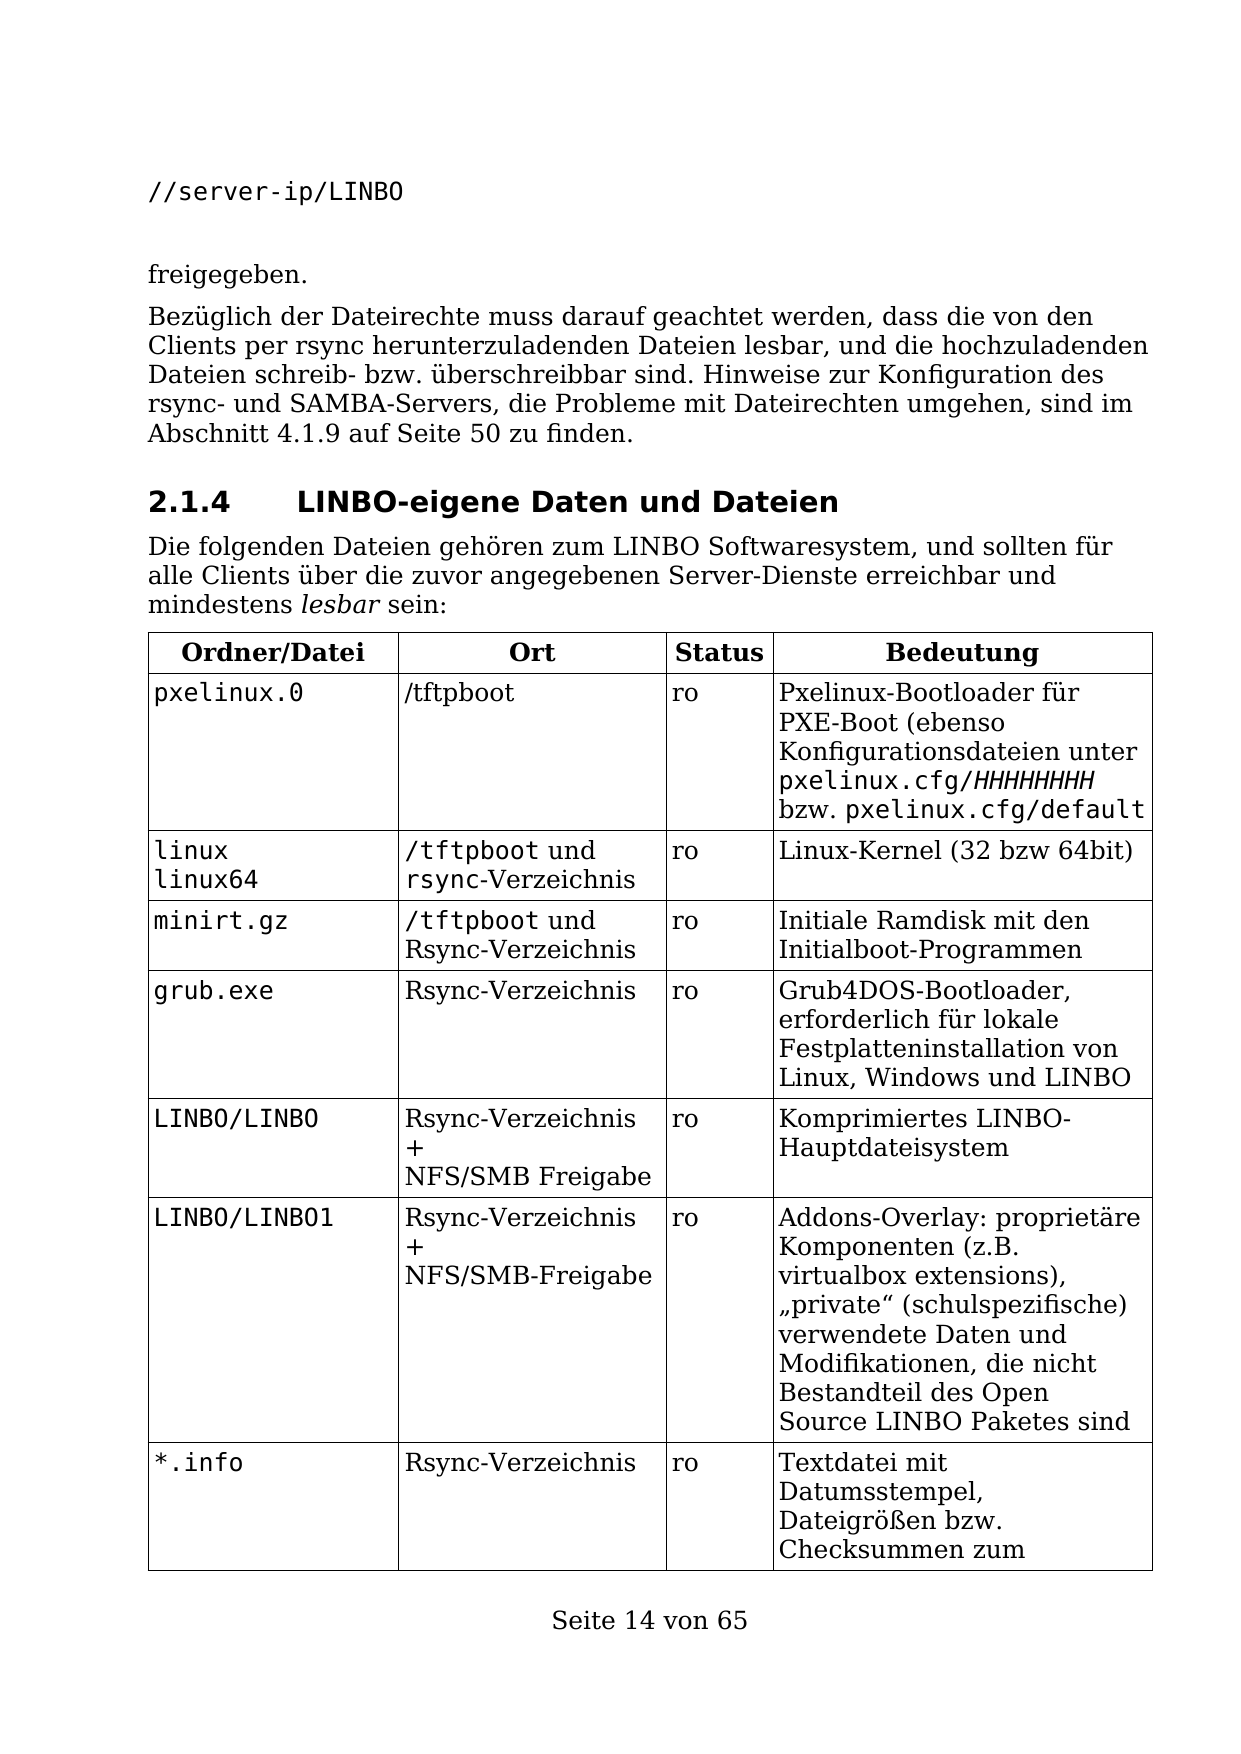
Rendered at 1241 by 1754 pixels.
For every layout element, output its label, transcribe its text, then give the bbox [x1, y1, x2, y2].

text freigegeben. [148, 260, 1152, 289]
table_cell Rsync-Verzeichnis + NFS/SMB-Freigabe [399, 1198, 666, 1442]
table_cell /tftpboot und Rsync-Verzeichnis [399, 901, 666, 970]
table_header Ordner/Datei [149, 633, 398, 673]
table_cell ro [667, 901, 773, 970]
table_cell Rsync-Verzeichnis [399, 971, 666, 1098]
table_header Bedeutung [774, 633, 1152, 673]
subtitle LINBO-eigene Daten und Dateien [148, 485, 1152, 519]
table_cell ro [667, 971, 773, 1098]
table_cell grub.exe [149, 971, 398, 1098]
table_cell ro [667, 674, 773, 830]
table_cell pxelinux.0 [149, 674, 398, 830]
table_cell LINBO/LINBO1 [149, 1198, 398, 1442]
text //server-ip/LINBO [148, 177, 1152, 206]
table_cell LINBO/LINBO [149, 1099, 398, 1197]
table_cell *.info [149, 1443, 398, 1570]
table_cell minirt.gz [149, 901, 398, 970]
table_cell ro [667, 1198, 773, 1442]
table_cell /tftpboot [399, 674, 666, 830]
table_cell /tftpboot und rsync-Verzeichnis [399, 831, 666, 900]
table_cell ro [667, 1443, 773, 1570]
table_cell Komprimiertes LINBO-Hauptdateisystem [774, 1099, 1152, 1197]
table_cell Linux-Kernel (32 bzw 64bit) [774, 831, 1152, 900]
table_cell Pxelinux-Bootloader für PXE-Boot (ebenso Konfigurationsdateien unter pxelinux.cfg/HHHHHHHH bzw. pxelinux.cfg/default [774, 674, 1152, 830]
text Die folgenden Dateien gehören zum LINBO Softwaresystem, und sollten für alle Clients über die zuvor angegebenen Server-Dienste erreichbar und mindestens lesbar sein: [148, 532, 1152, 619]
table_cell linux linux64 [149, 831, 398, 900]
text Bezüglich der Dateirechte muss darauf geachtet werden, dass die von den Clients per rsync herunterzuladenden Dateien lesbar, und die hochzuladenden Dateien schreib- bzw. überschreibbar sind. Hinweise zur Konfiguration des rsync- und SAMBA-Servers, die Probleme mit Dateirechten umgehen, sind im Abschnitt 4.1.9 auf Seite 51 zu finden. [148, 302, 1152, 448]
table_cell Grub4DOS-Bootloader, erforderlich für lokale Festplatteninstallation von Linux, Windows und LINBO [774, 971, 1152, 1098]
table_cell ro [667, 831, 773, 900]
table_cell Rsync-Verzeichnis [399, 1443, 666, 1570]
table_cell Addons-Overlay: proprietäre Komponenten (z.B. virtualbox extensions), „private“ (schulspezifische) verwendete Daten und Modifikationen, die nicht Bestandteil des Open Source LINBO Paketes sind [774, 1198, 1152, 1442]
table_header Status [667, 633, 773, 673]
table_cell Initiale Ramdisk mit den Initialboot-Programmen [774, 901, 1152, 970]
table_cell ro [667, 1099, 773, 1197]
table_header Ort [399, 633, 666, 673]
table_cell Textdatei mit Datumsstempel, Dateigrößen bzw. Checksummen zum [774, 1443, 1152, 1570]
table_cell Rsync-Verzeichnis + NFS/SMB Freigabe [399, 1099, 666, 1197]
